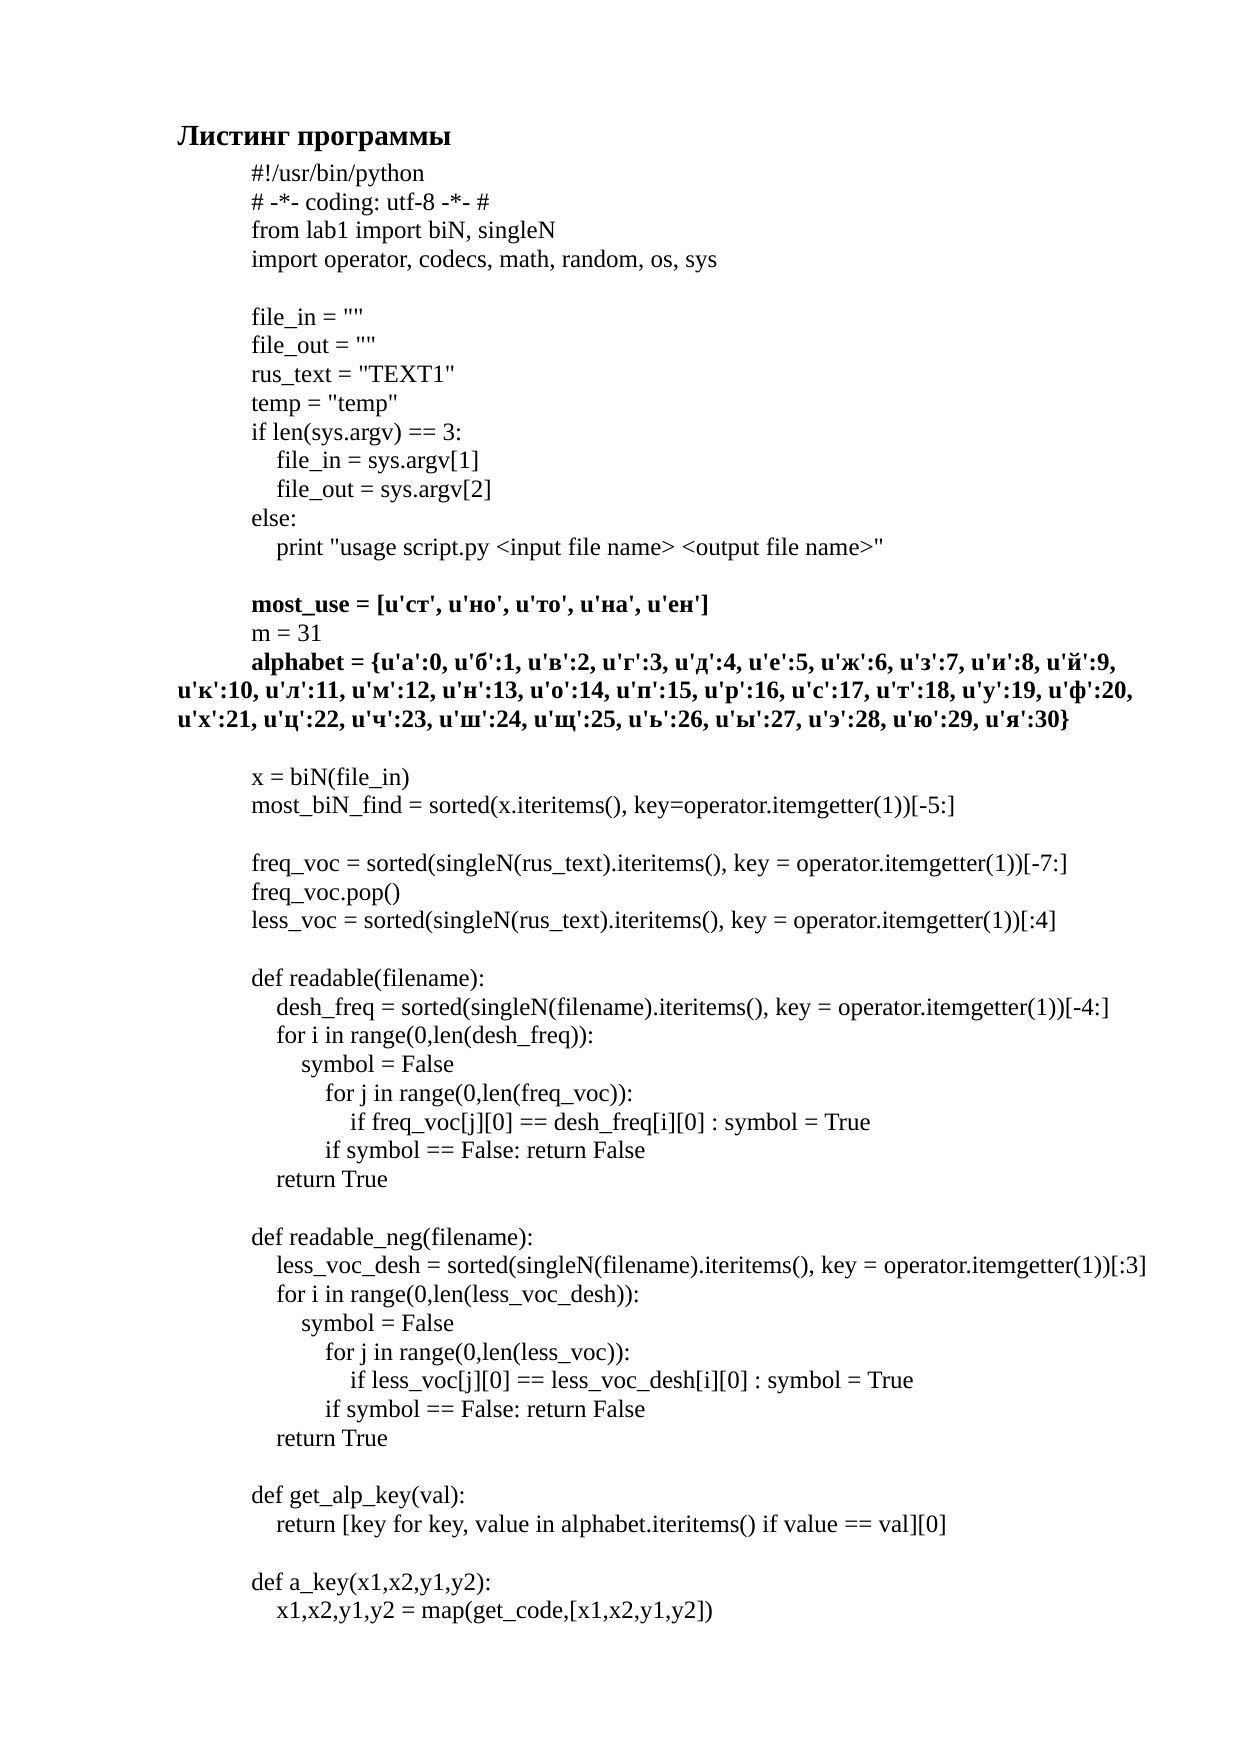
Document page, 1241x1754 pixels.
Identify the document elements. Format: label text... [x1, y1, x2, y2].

text if symbol == False: return False [177, 1135, 1152, 1164]
text symbol = False [177, 1308, 1152, 1337]
text def readable_neg(filename): [177, 1222, 1152, 1250]
text def readable(filename): [177, 963, 1152, 992]
text x = biN(file_in) [177, 762, 1152, 790]
text freq_voc = sorted(singleN(rus_text).iteritems(), key = operator.itemgetter(1))[-7:] [177, 848, 1152, 877]
text return [key for key, value in alphabet.iteritems() if value == val][0] [177, 1509, 1152, 1538]
text m = 31 [177, 618, 1152, 647]
text most_biN_find = sorted(x.iteritems(), key=operator.itemgetter(1))[-5:] [177, 790, 1152, 819]
text temp = "temp" [177, 388, 1152, 417]
text def a_key(x1,x2,y1,y2): [177, 1567, 1152, 1595]
text file_in = sys.argv[1] [177, 445, 1152, 474]
text less_voc = sorted(singleN(rus_text).iteritems(), key = operator.itemgetter(1))[:4] [177, 905, 1152, 934]
text symbol = False [177, 1049, 1152, 1078]
text for j in range(0,len(less_voc)): [177, 1337, 1152, 1365]
text alphabet = {u'а':0, u'б':1, u'в':2, u'г':3, u'д':4, u'е':5, u'ж':6, u'з':7, u'и':8, u'й':9, u'к':10, u'л':11, u'м':12, u'н':13, u'о':14, u'п':15, u'р':16, u'с':17, u'т':18, u'у':19, u'ф':20, u'х':21, u'ц':22, u'ч':23, u'ш':24, u'щ':25, u'ь':26, u'ы':27, u'э':28, u'ю':29, u'я':30} [177, 647, 1152, 733]
text desh_freq = sorted(singleN(filename).iteritems(), key = operator.itemgetter(1))[-4:] [177, 992, 1152, 1020]
text else: [177, 503, 1152, 532]
text freq_voc.pop() [177, 877, 1152, 905]
text if symbol == False: return False [177, 1394, 1152, 1423]
text if len(sys.argv) == 3: [177, 417, 1152, 445]
text print "usage script.py <input file name> <output file name>" [177, 532, 1152, 560]
text for j in range(0,len(freq_voc)): [177, 1078, 1152, 1107]
text from lab1 import biN, singleN [177, 215, 1152, 244]
text #!/usr/bin/python [177, 158, 1152, 187]
text def get_alp_key(val): [177, 1480, 1152, 1509]
text import operator, codecs, math, random, os, sys [177, 244, 1152, 273]
text most_use = [u'ст', u'но', u'то', u'на', u'ен'] [177, 589, 1152, 618]
subtitle Листинг программы [177, 118, 1152, 152]
text # -*- coding: utf-8 -*- # [177, 187, 1152, 215]
text if freq_voc[j][0] == desh_freq[i][0] : symbol = True [177, 1107, 1152, 1135]
text if less_voc[j][0] == less_voc_desh[i][0] : symbol = True [177, 1365, 1152, 1394]
text return True [177, 1423, 1152, 1452]
text for i in range(0,len(desh_freq)): [177, 1020, 1152, 1049]
text rus_text = "TEXT1" [177, 359, 1152, 388]
text x1,x2,y1,y2 = map(get_code,[x1,x2,y1,y2]) [177, 1595, 1152, 1624]
text file_in = "" [177, 302, 1152, 330]
text file_out = "" [177, 330, 1152, 359]
text file_out = sys.argv[2] [177, 474, 1152, 503]
text less_voc_desh = sorted(singleN(filename).iteritems(), key = operator.itemgetter(1))[:3] [177, 1250, 1152, 1279]
text for i in range(0,len(less_voc_desh)): [177, 1279, 1152, 1308]
text return True [177, 1164, 1152, 1193]
